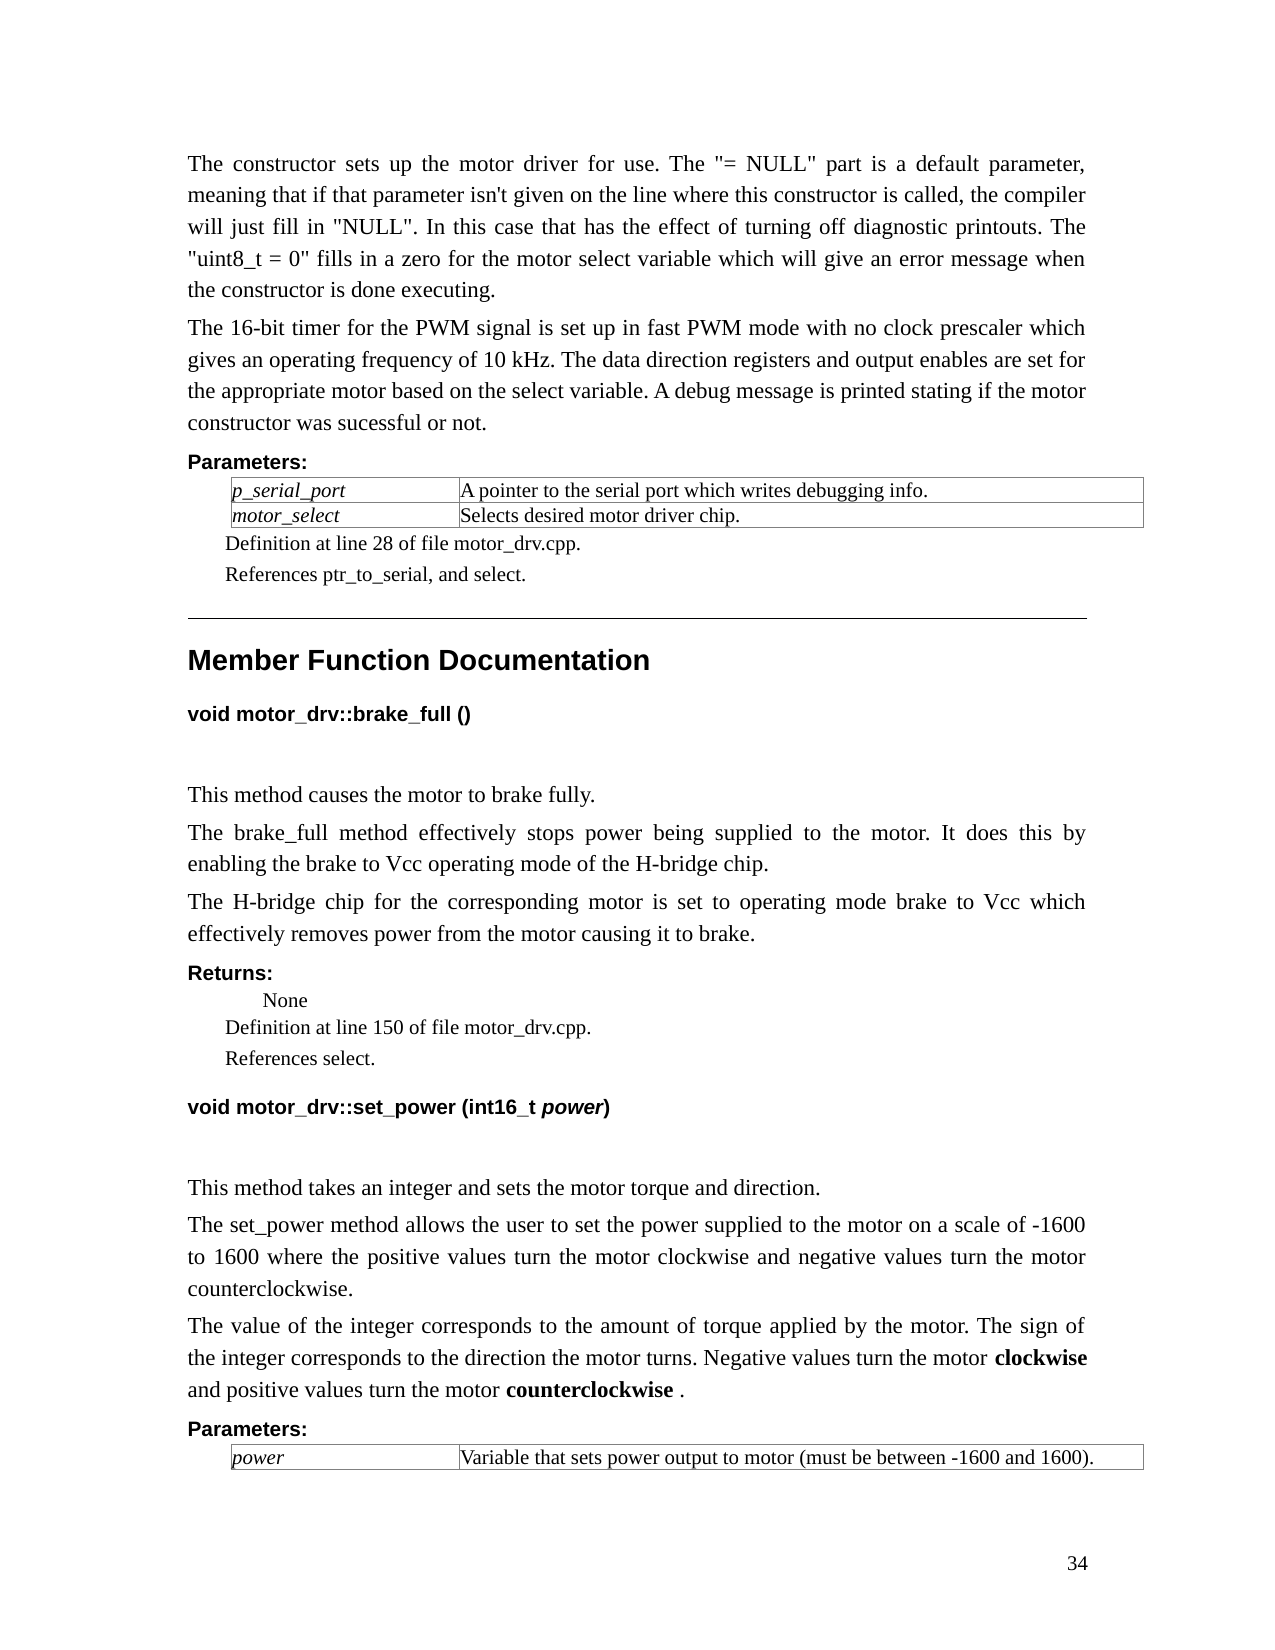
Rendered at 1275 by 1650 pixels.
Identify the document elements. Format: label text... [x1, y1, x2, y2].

text The H-bridge chip for the corresponding motor is set to operating mode brake to Vcc which effectively removes power from the motor causing it to brake. [187, 888, 1087, 946]
text The constructor sets up the motor driver for use. The "= NULL" part is a default parameter, meaning that if that parameter isn't given on the line where this constructor is called, the compiler will just fill in "NULL". In this case that has the effect of turning off diagnostic printouts. The "uint8_t = 0" fills in a zero for the motor select variable which will give an error message when the constructor is done executing. [187, 150, 1087, 303]
table_header power [232, 1445, 459, 1469]
list References select. [225, 1045, 1087, 1069]
text The value of the integer corresponds to the amount of torque applied by the motor. The sign of the integer corresponds to the direction the motor turns. Negative values turn the motor clockwise and positive values turn the motor counterclockwise . [187, 1312, 1087, 1402]
table_header p_serial_port [232, 478, 459, 502]
text The 16-bit timer for the PWM signal is set up in fast PWM mode with no clock prescaler which gives an operating frequency of 10 kHz. The data direction registers and output enables are set for the appropriate motor based on the select variable. A debug message is printed stating if the motor constructor was sucessful or not. [187, 314, 1087, 435]
text This method causes the motor to brake fully. [187, 781, 1087, 807]
table_header A pointer to the serial port which writes debugging info. [460, 478, 1143, 502]
list References ptr_to_serial, and select. [225, 561, 1087, 586]
subtitle Parameters: [187, 450, 1087, 474]
subtitle void motor_drv::brake_full () [187, 702, 1087, 726]
list Definition at line 150 of file motor_drv.cpp. [225, 1015, 1087, 1039]
table_cell Selects desired motor driver chip. [460, 503, 1143, 527]
subtitle void motor_drv::set_power (int16_t power) [187, 1094, 1087, 1118]
text This method takes an integer and sets the motor torque and direction. [187, 1174, 1087, 1200]
list Definition at line 28 of file motor_drv.cpp. [225, 531, 1087, 555]
text The brake_full method effectively stops power being supplied to the motor. It does this by enabling the brake to Vcc operating mode of the H-bridge chip. [187, 819, 1087, 877]
subtitle Returns: [187, 961, 1087, 985]
subtitle Member Function Documentation [187, 643, 1087, 677]
text The set_power method allows the user to set the power supplied to the motor on a scale of -1600 to 1600 where the positive values turn the motor clockwise and negative values turn the motor counterclockwise. [187, 1212, 1087, 1301]
table_header Variable that sets power output to motor (must be between -1600 and 1600). [460, 1445, 1143, 1469]
text None [262, 988, 1087, 1012]
subtitle Parameters: [187, 1417, 1087, 1441]
table_cell motor_select [232, 503, 459, 527]
